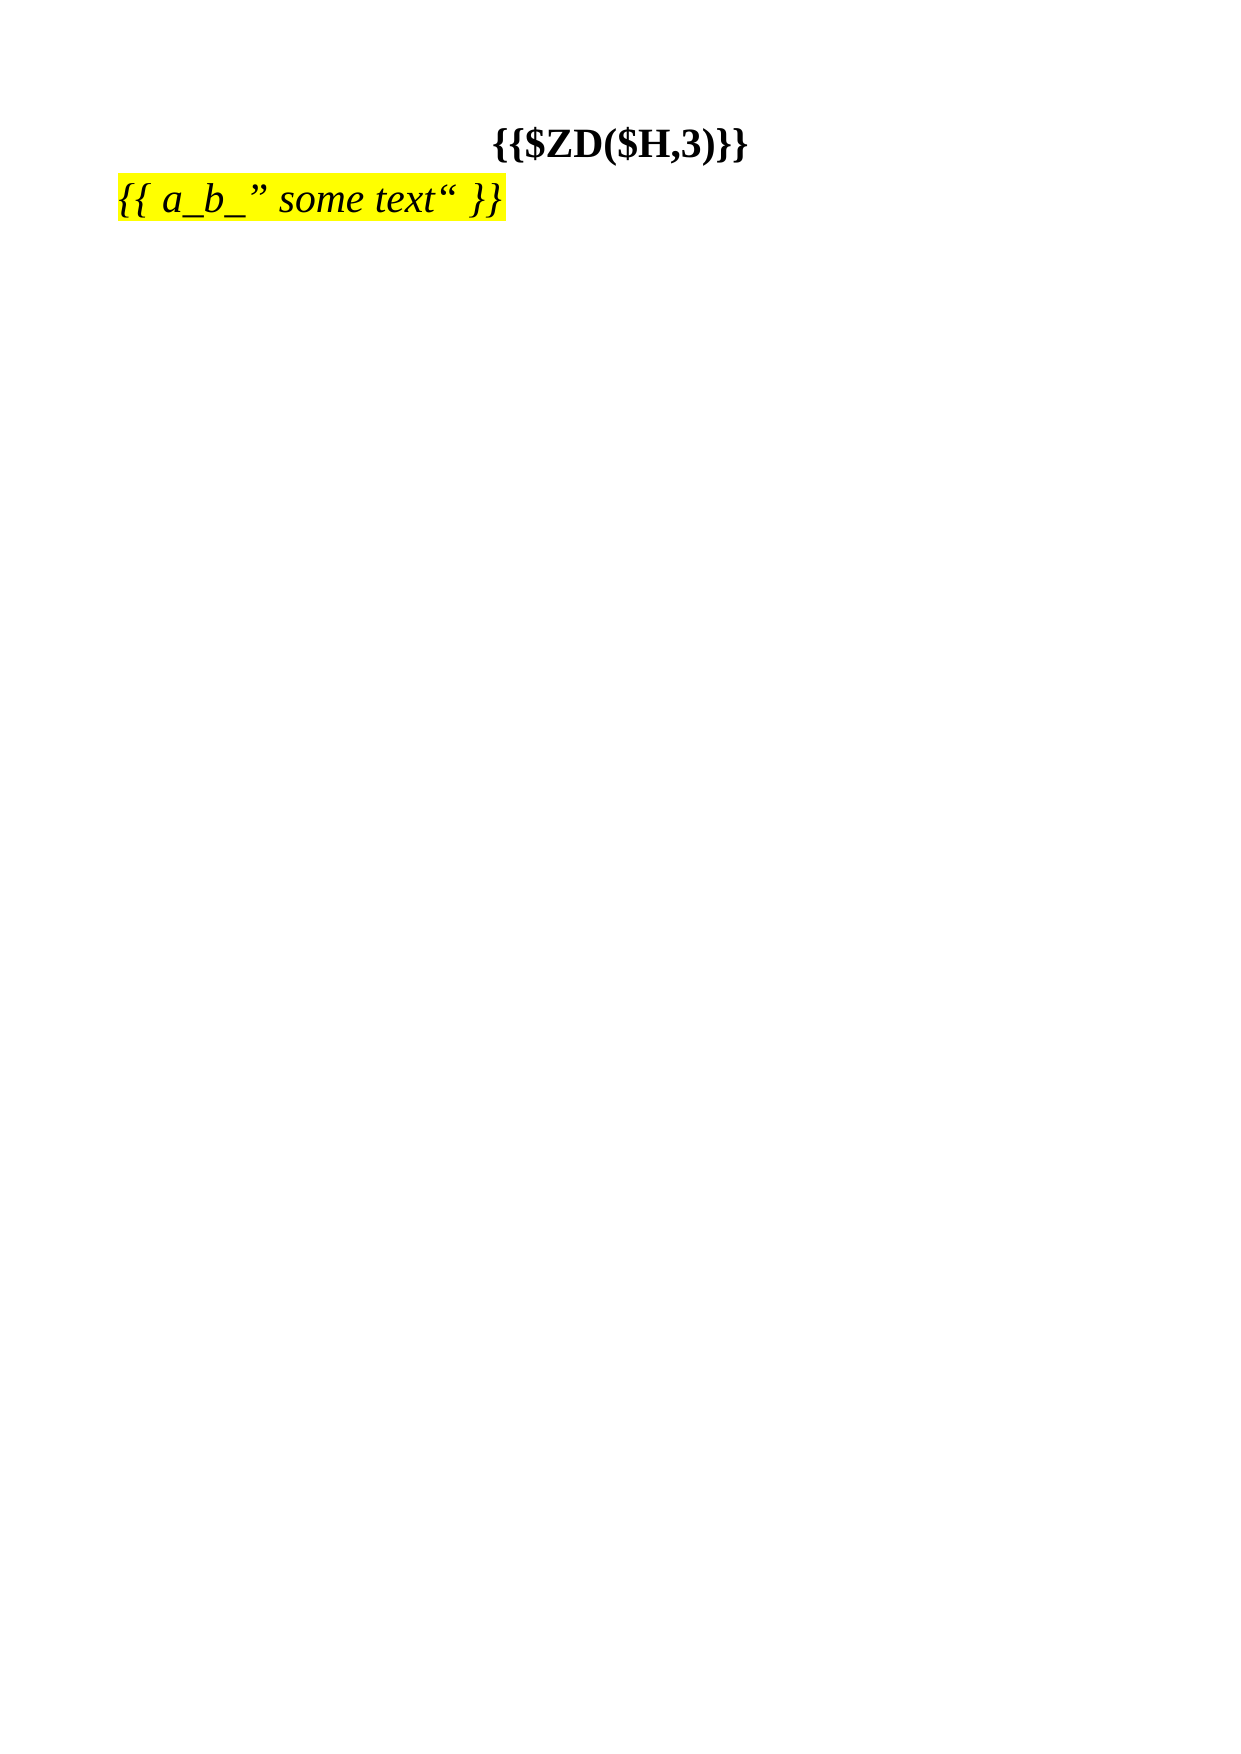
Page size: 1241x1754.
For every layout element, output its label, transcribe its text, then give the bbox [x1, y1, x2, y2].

text {{$ZD($H,3)}} [118, 118, 1122, 166]
text {{ a_b_” some text“ }} [118, 173, 1122, 221]
